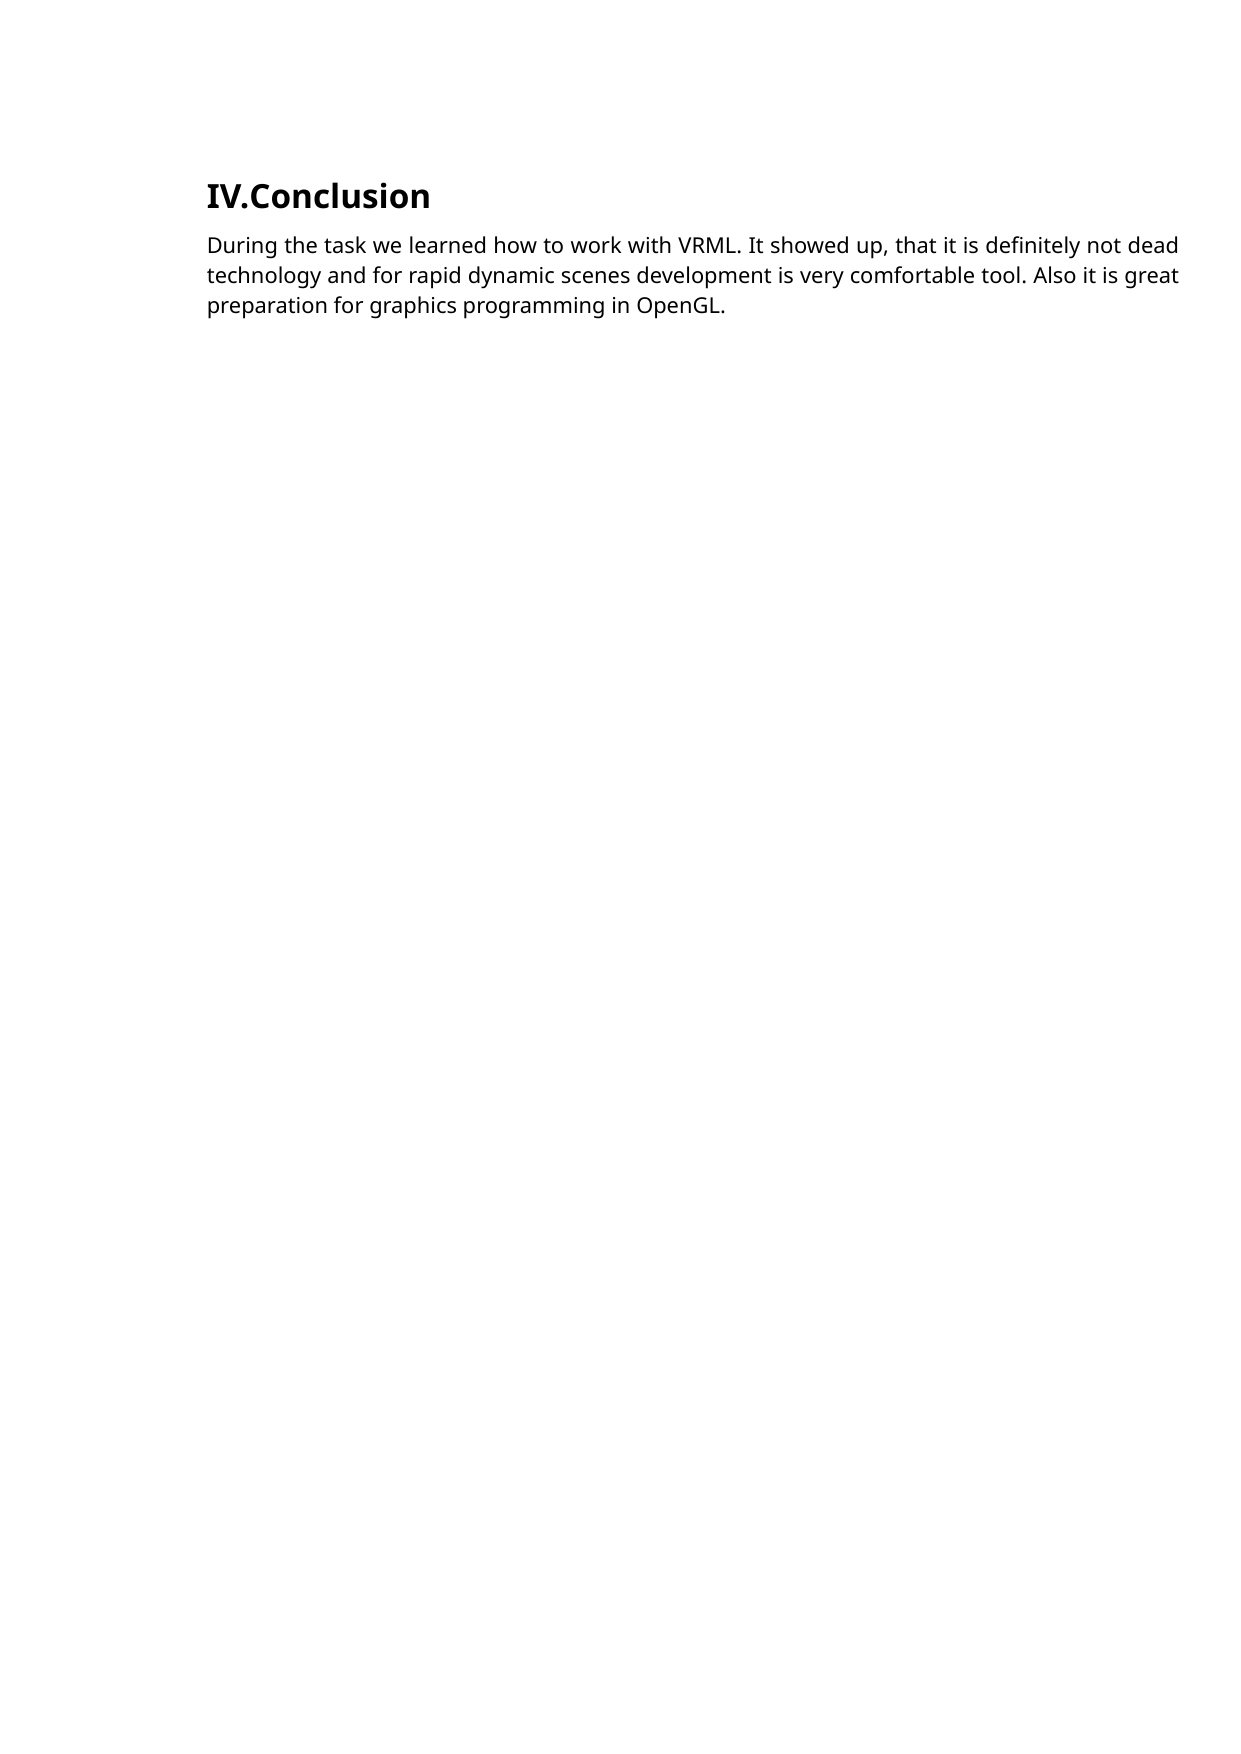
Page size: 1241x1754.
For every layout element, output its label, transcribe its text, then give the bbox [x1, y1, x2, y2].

text During the task we learned how to work with VRML. It showed up, that it is definitely not dead technology and for rapid dynamic scenes development is very comfortable tool. Also it is great preparation for graphics programming in OpenGL. [207, 231, 1181, 320]
subtitle Conclusion [207, 173, 1181, 218]
